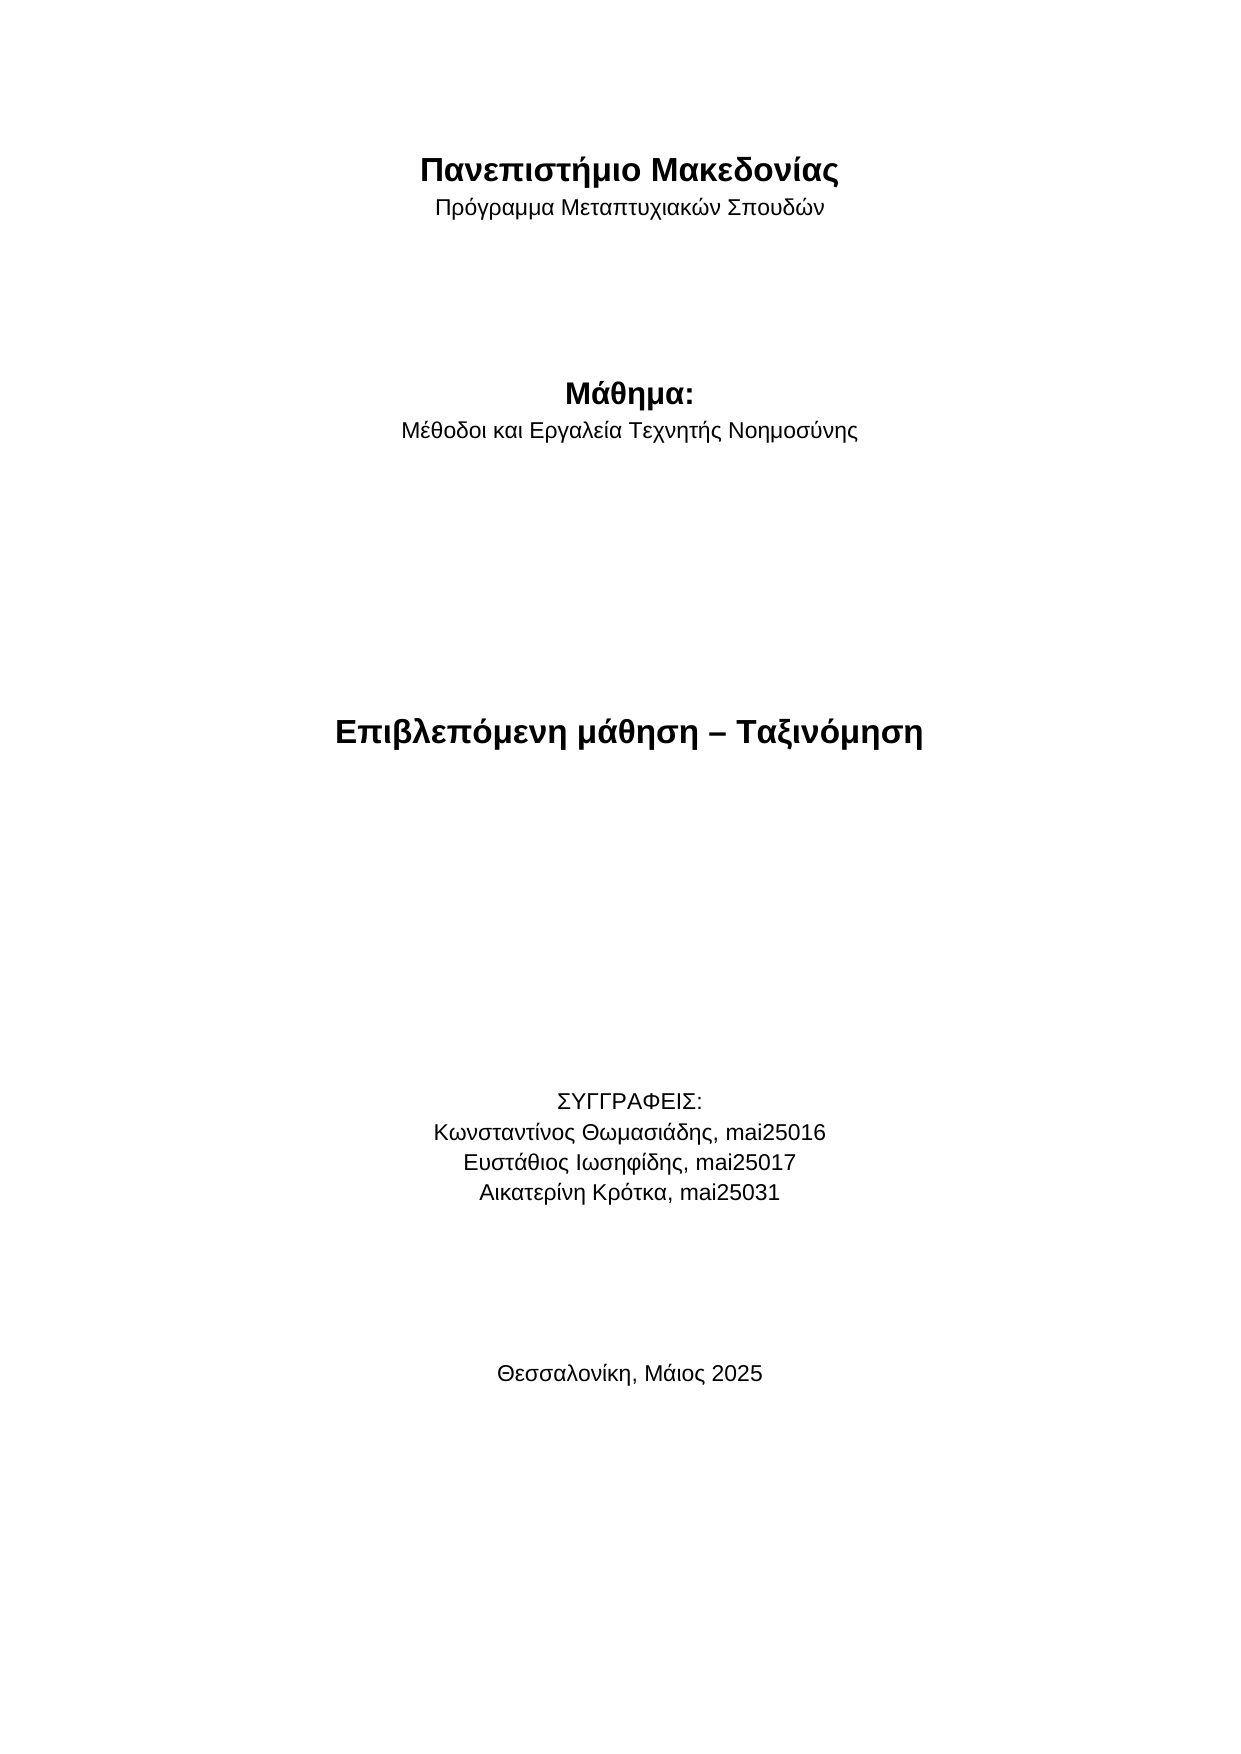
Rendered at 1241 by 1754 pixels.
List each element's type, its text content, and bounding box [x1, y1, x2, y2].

text ΣΥΓΓΡΑΦΕΙΣ: [150, 1088, 1109, 1115]
text Αικατερίνη Κρότκα, mai25031 [150, 1179, 1109, 1205]
text Ευστάθιος Ιωσηφίδης, mai25017 [150, 1149, 1109, 1175]
text Μάθημα: [150, 375, 1109, 411]
text Πανεπιστήμιο Μακεδονίας [150, 150, 1109, 188]
text Θεσσαλονίκη, Μάιος 2025 [150, 1360, 1109, 1387]
text Μέθοδοι και Εργαλεία Τεχνητής Νοημοσύνης [150, 417, 1109, 443]
text Επιβλεπόμενη μάθηση – Ταξινόμηση [150, 712, 1109, 750]
text Πρόγραμμα Μεταπτυχιακών Σπουδών [150, 194, 1109, 221]
text Κωνσταντίνος Θωμασιάδης, mai25016 [150, 1118, 1109, 1145]
